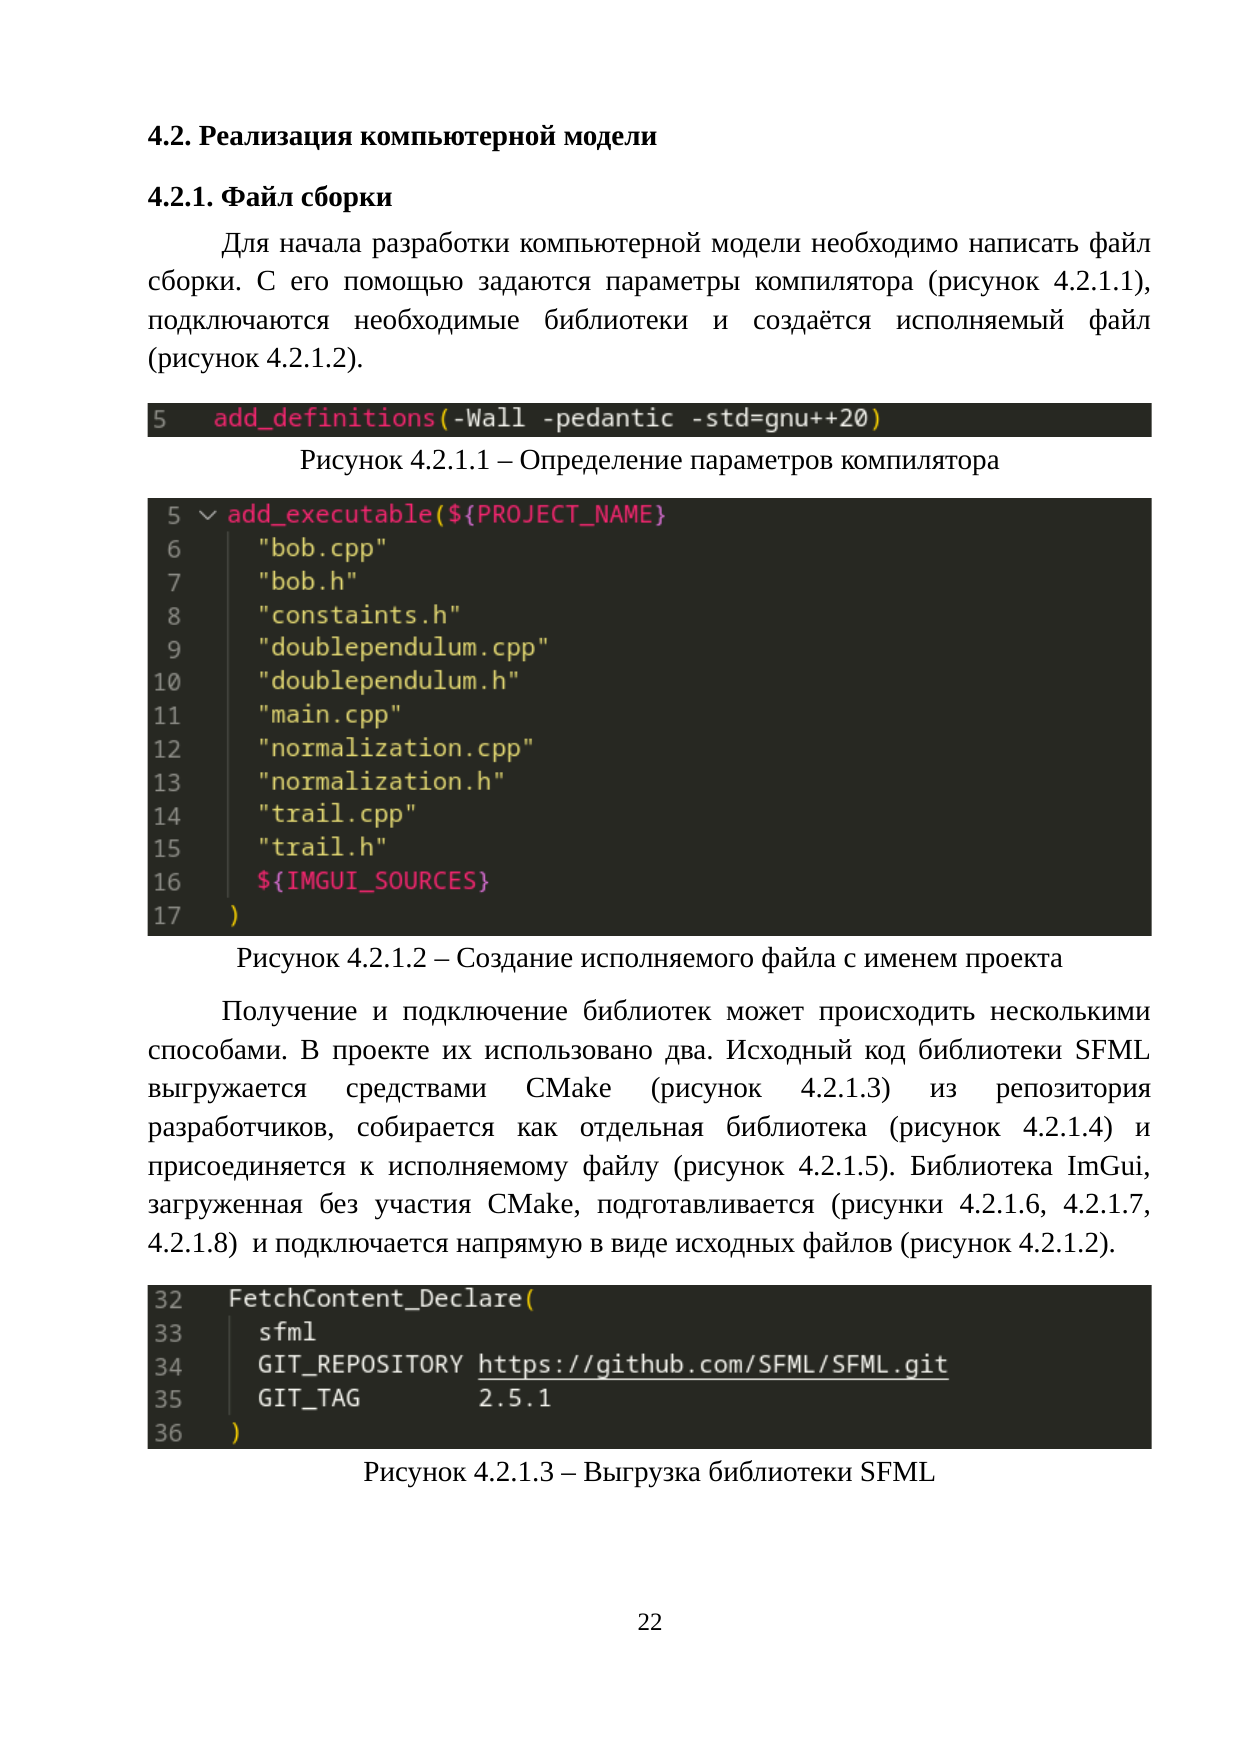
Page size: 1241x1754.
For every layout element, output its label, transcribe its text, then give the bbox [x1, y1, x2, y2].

picture [147, 403, 1152, 437]
subtitle 4.2.1. Файл сборки [148, 179, 1152, 212]
text Рисунок 4.2.1.3 – Выгрузка библиотеки SFML [148, 1449, 1152, 1487]
text Рисунок 4.2.1.2 – Создание исполняемого файла с именем проекта [148, 936, 1152, 974]
text Для начала разработки компьютерной модели необходимо написать файл сборки. С его помощью задаются параметры компилятора (рисунок 4.2.1.1), подключаются необходимые библиотеки и создаётся исполняемый файл (рисунок 4.2.1.2). [148, 225, 1152, 374]
text [148, 1278, 1152, 1285]
picture [147, 1285, 1152, 1449]
picture [147, 498, 1152, 936]
subtitle 4.2. Реализация компьютерной модели [148, 118, 1152, 152]
text Рисунок 4.2.1.1 – Определение параметров компилятора [148, 437, 1152, 476]
text Получение и подключение библиотек может происходить несколькими способами. В проекте их использовано два. Исходный код библиотеки SFML выгружается средствами CMake (рисунок 4.2.1.3) из репозитория разработчиков, собирается как отдельная библиотека (рисунок 4.2.1.4) и присоединяется к исполняемому файлу (рисунок 4.2.1.5). Библиотека ImGui, загруженная без участия CMake, подготавливается (рисунки 4.2.1.6, 4.2.1.7, 4.2.1.8) и подключается напрямую в виде исходных файлов (рисунок 4.2.1.2). [148, 993, 1152, 1258]
text [148, 394, 1152, 403]
